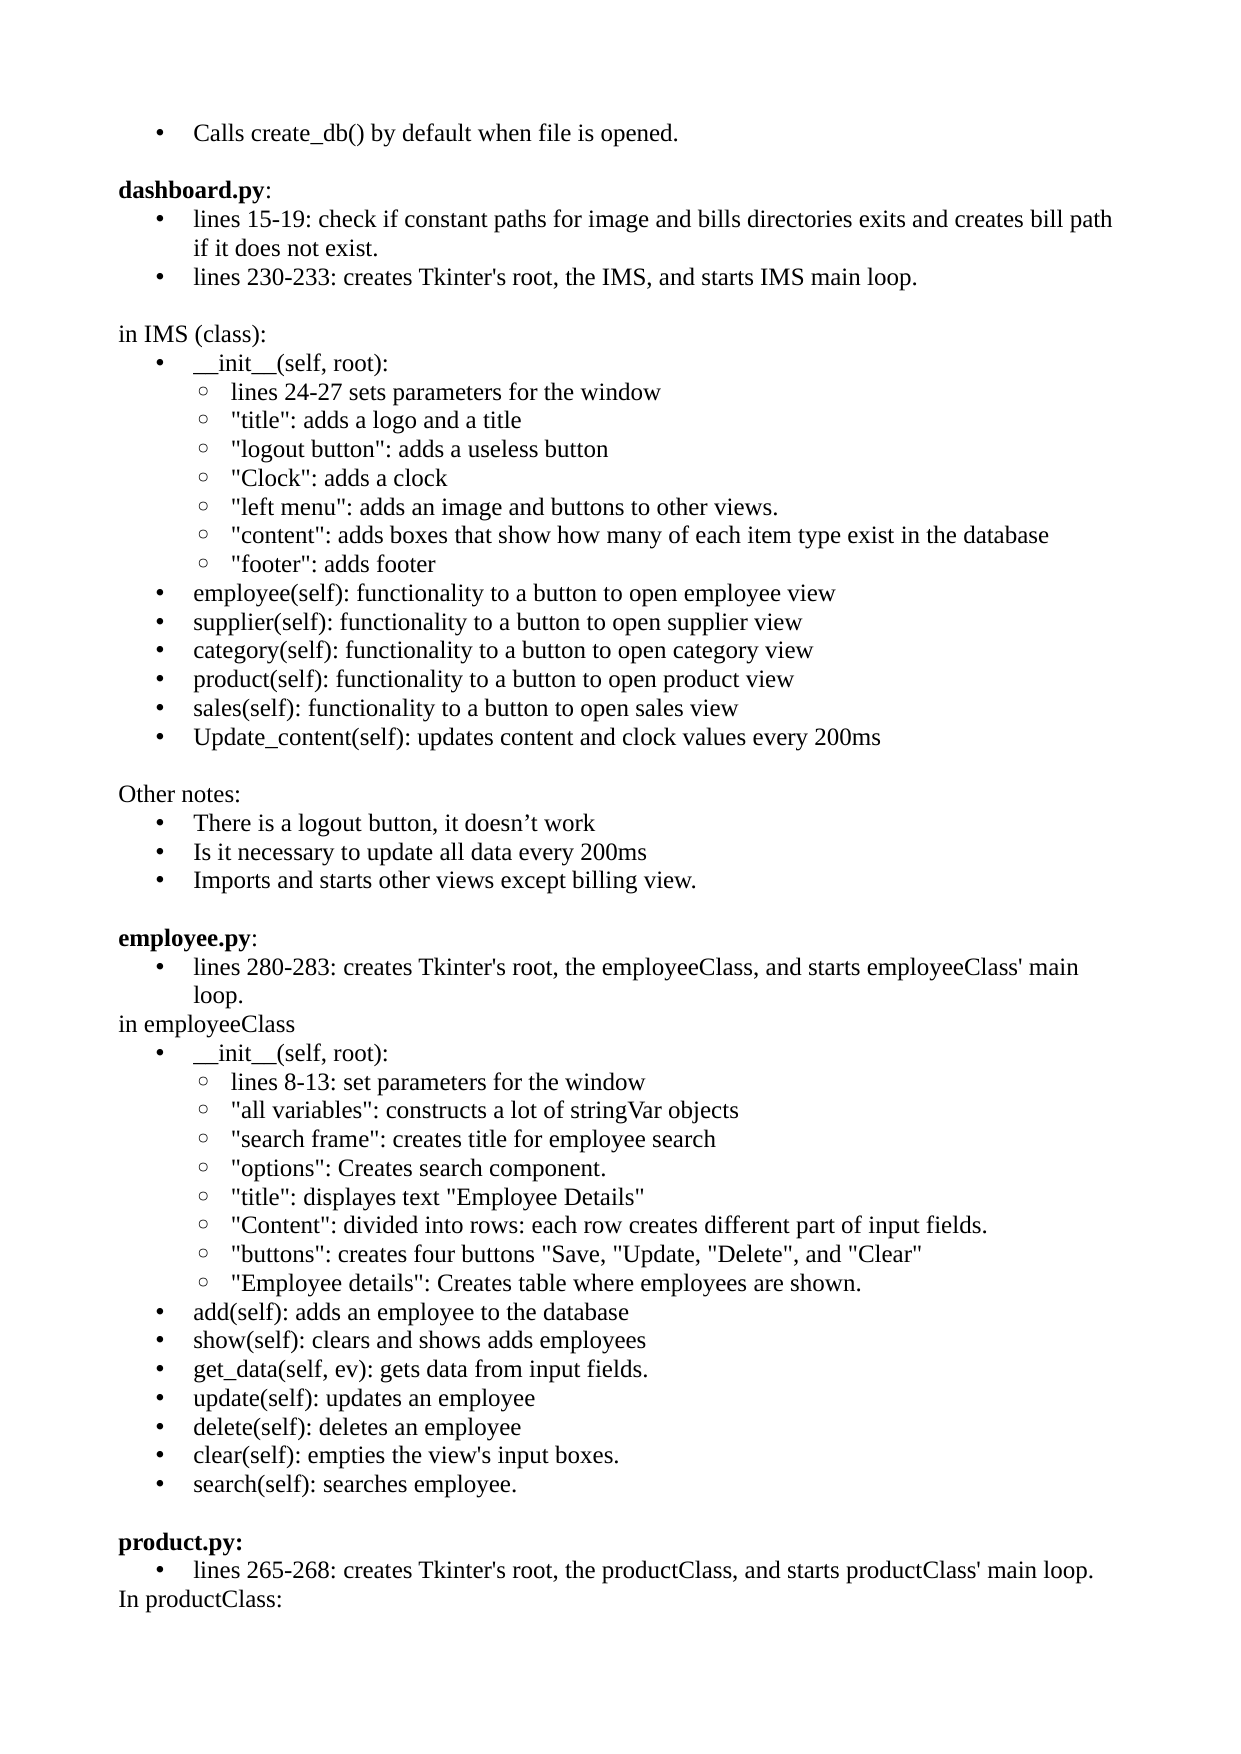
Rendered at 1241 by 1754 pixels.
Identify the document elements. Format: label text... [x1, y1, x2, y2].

list show(self): clears and shows adds employees [156, 1326, 1122, 1354]
text dashboard.py: [118, 176, 1122, 204]
list "title": adds a logo and a title [193, 406, 1122, 434]
list "search frame": creates title for employee search [193, 1124, 1122, 1153]
text product.py: [118, 1527, 1122, 1556]
text in employeeClass [118, 1009, 1122, 1038]
list lines 265-268: creates Tkinter's root, the productClass, and starts productClass' main loop. [156, 1556, 1122, 1584]
list "Clock": adds a clock [193, 463, 1122, 492]
list __init__(self, root): [156, 348, 1122, 377]
list category(self): functionality to a button to open category view [156, 636, 1122, 664]
list lines 280-283: creates Tkinter's root, the employeeClass, and starts employeeClass' main loop. [156, 952, 1122, 1009]
list There is a logout button, it doesn’t work [156, 808, 1122, 837]
text In productClass: [118, 1584, 1122, 1613]
list lines 8-13: set parameters for the window [193, 1067, 1122, 1096]
list "Employee details": Creates table where employees are shown. [193, 1268, 1122, 1297]
list __init__(self, root): [156, 1038, 1122, 1067]
list update(self): updates an employee [156, 1383, 1122, 1412]
list sales(self): functionality to a button to open sales view [156, 693, 1122, 722]
list delete(self): deletes an employee [156, 1412, 1122, 1441]
list "footer": adds footer [193, 549, 1122, 578]
list product(self): functionality to a button to open product view [156, 664, 1122, 693]
list "buttons": creates four buttons "Save, "Update, "Delete", and "Clear" [193, 1239, 1122, 1268]
list lines 15-19: check if constant paths for image and bills directories exits and creates bill path if it does not exist. [156, 204, 1122, 262]
list Update_content(self): updates content and clock values every 200ms [156, 722, 1122, 751]
list "logout button": adds a useless button [193, 434, 1122, 463]
list get_data(self, ev): gets data from input fields. [156, 1354, 1122, 1383]
list Imports and starts other views except billing view. [156, 866, 1122, 894]
list "left menu": adds an image and buttons to other views. [193, 492, 1122, 521]
list lines 24-27 sets parameters for the window [193, 377, 1122, 406]
text Other notes: [118, 779, 1122, 808]
list "options": Creates search component. [193, 1153, 1122, 1182]
list "Content": divided into rows: each row creates different part of input fields. [193, 1211, 1122, 1239]
list search(self): searches employee. [156, 1469, 1122, 1498]
list supplier(self): functionality to a button to open supplier view [156, 607, 1122, 636]
text in IMS (class): [118, 319, 1122, 348]
list clear(self): empties the view's input boxes. [156, 1441, 1122, 1469]
list "title": displayes text "Employee Details" [193, 1182, 1122, 1211]
list lines 230-233: creates Tkinter's root, the IMS, and starts IMS main loop. [156, 262, 1122, 291]
list employee(self): functionality to a button to open employee view [156, 578, 1122, 607]
text employee.py: [118, 923, 1122, 952]
list Is it necessary to update all data every 200ms [156, 837, 1122, 866]
list "content": adds boxes that show how many of each item type exist in the database [193, 521, 1122, 549]
list Calls create_db() by default when file is opened. [156, 118, 1122, 147]
list add(self): adds an employee to the database [156, 1297, 1122, 1326]
list "all variables": constructs a lot of stringVar objects [193, 1096, 1122, 1124]
